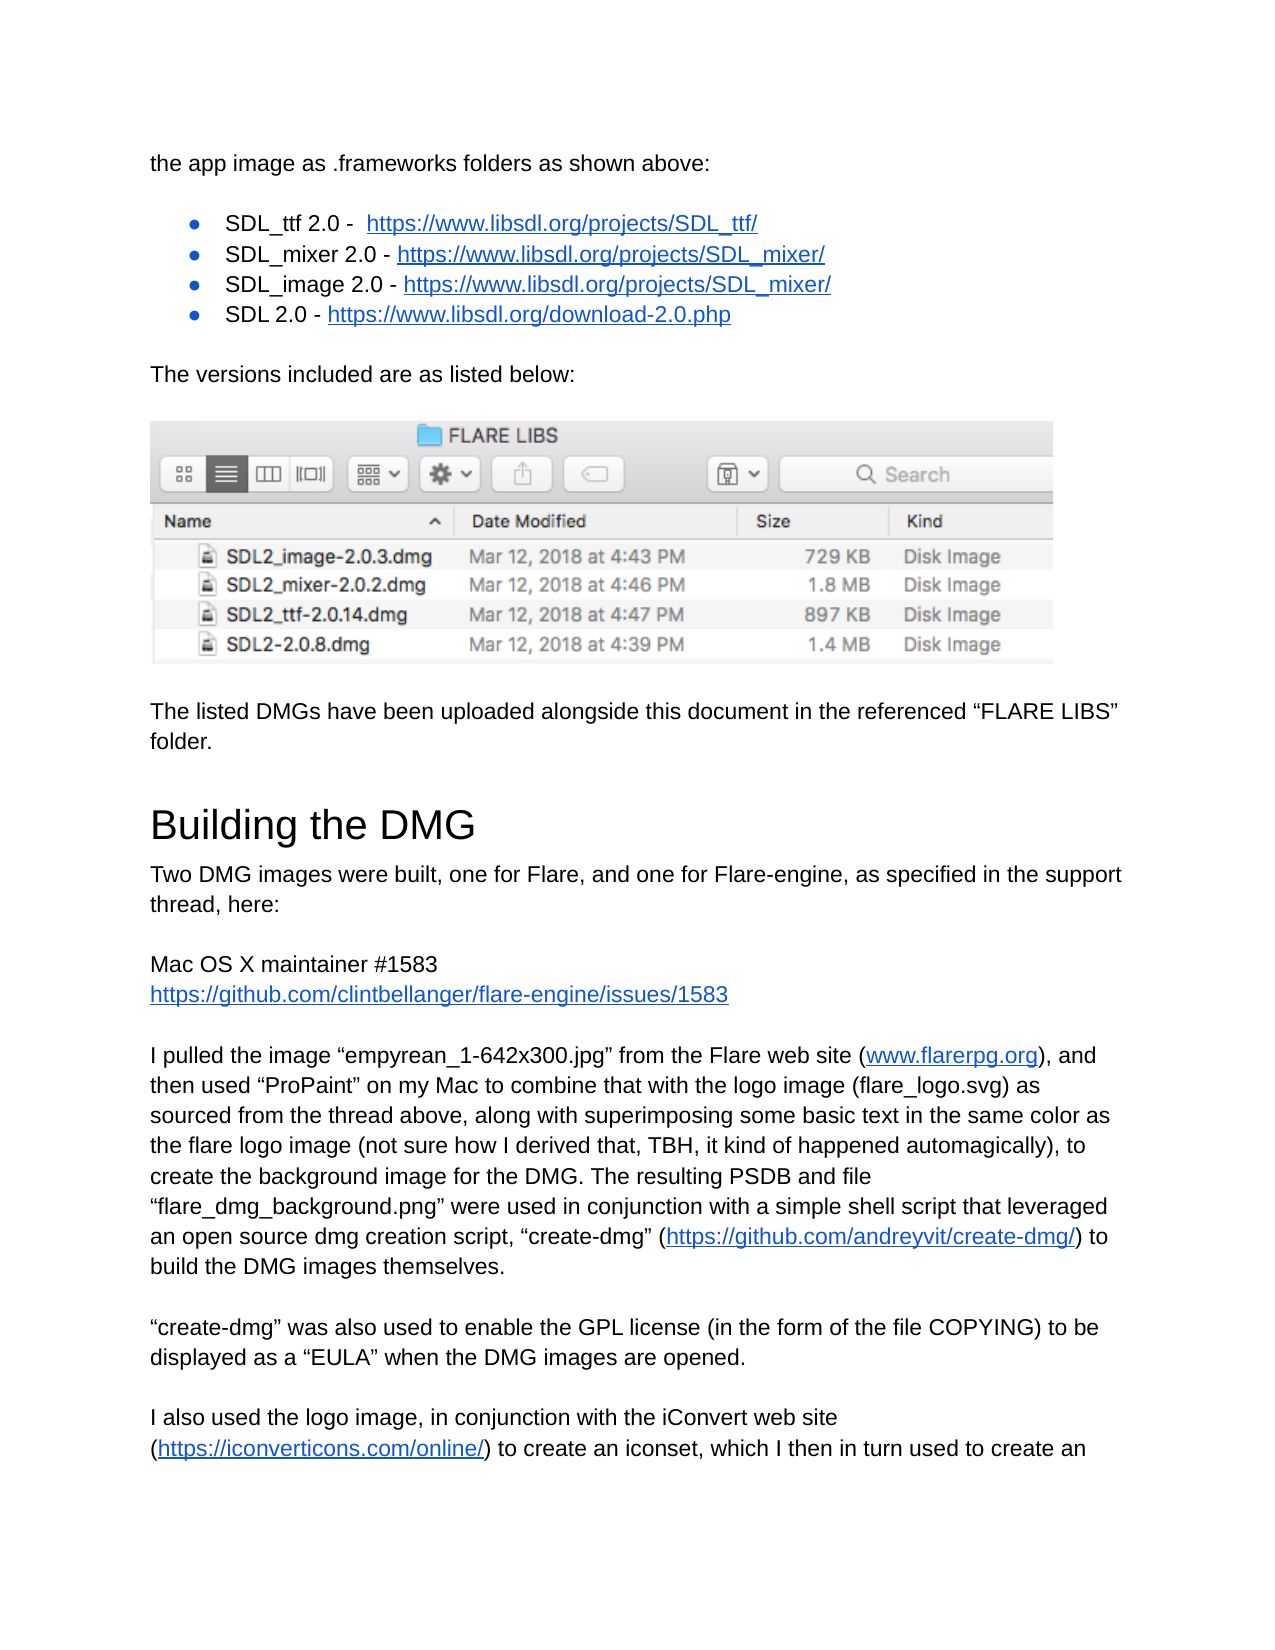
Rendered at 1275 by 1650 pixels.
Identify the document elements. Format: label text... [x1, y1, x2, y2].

list SDL 2.0 - https://www.libsdl.org/download-2.0.php [187, 301, 1125, 327]
text https://github.com/clintbellanger/flare-engine/issues/1583 [150, 981, 1125, 1008]
text the app image as .frameworks folders as shown above: [150, 150, 1125, 207]
list SDL_mixer 2.0 - https://www.libsdl.org/projects/SDL_mixer/ [187, 241, 1125, 267]
text I pulled the image “empyrean_1-642x300.jpg” from the Flare web site (www.flarerpg.org), and then used “ProPaint” on my Mac to combine that with the logo image (flare_logo.svg) as sourced from the thread above, along with superimposing some basic text in the same color as the flare logo image (not sure how I derived that, TBH, it kind of happened automagically), to create the background image for the DMG. The resulting PSDB and file “flare_dmg_background.png” were used in conjunction with a simple shell script that leveraged an open source dmg creation script, “create-dmg” (https://github.com/andreyvit/create-dmg/) to build the DMG images themselves. “create-dmg” was also used to enable the GPL license (in the form of the file COPYING) to be displayed as a “EULA” when the DMG images are opened. I also used the logo image, in conjunction with the iConvert web site (https://iconverticons.com/online/) to create an iconset, which I then in turn used to create an [150, 1042, 1125, 1461]
list SDL_image 2.0 - https://www.libsdl.org/projects/SDL_mixer/ [187, 271, 1125, 297]
text The listed DMGs have been uploaded alongside this document in the referenced “FLARE LIBS” folder. [150, 698, 1125, 755]
subtitle Building the DMG [150, 800, 1125, 848]
text Two DMG images were built, one for Flare, and one for Flare-engine, as specified in the support thread, here: [150, 861, 1125, 947]
text The versions included are as listed below: [150, 361, 1125, 388]
list SDL_ttf 2.0 - https://www.libsdl.org/projects/SDL_ttf/ [187, 210, 1125, 237]
picture [150, 421, 1054, 664]
text Mac OS X maintainer #1583 [150, 951, 1125, 978]
